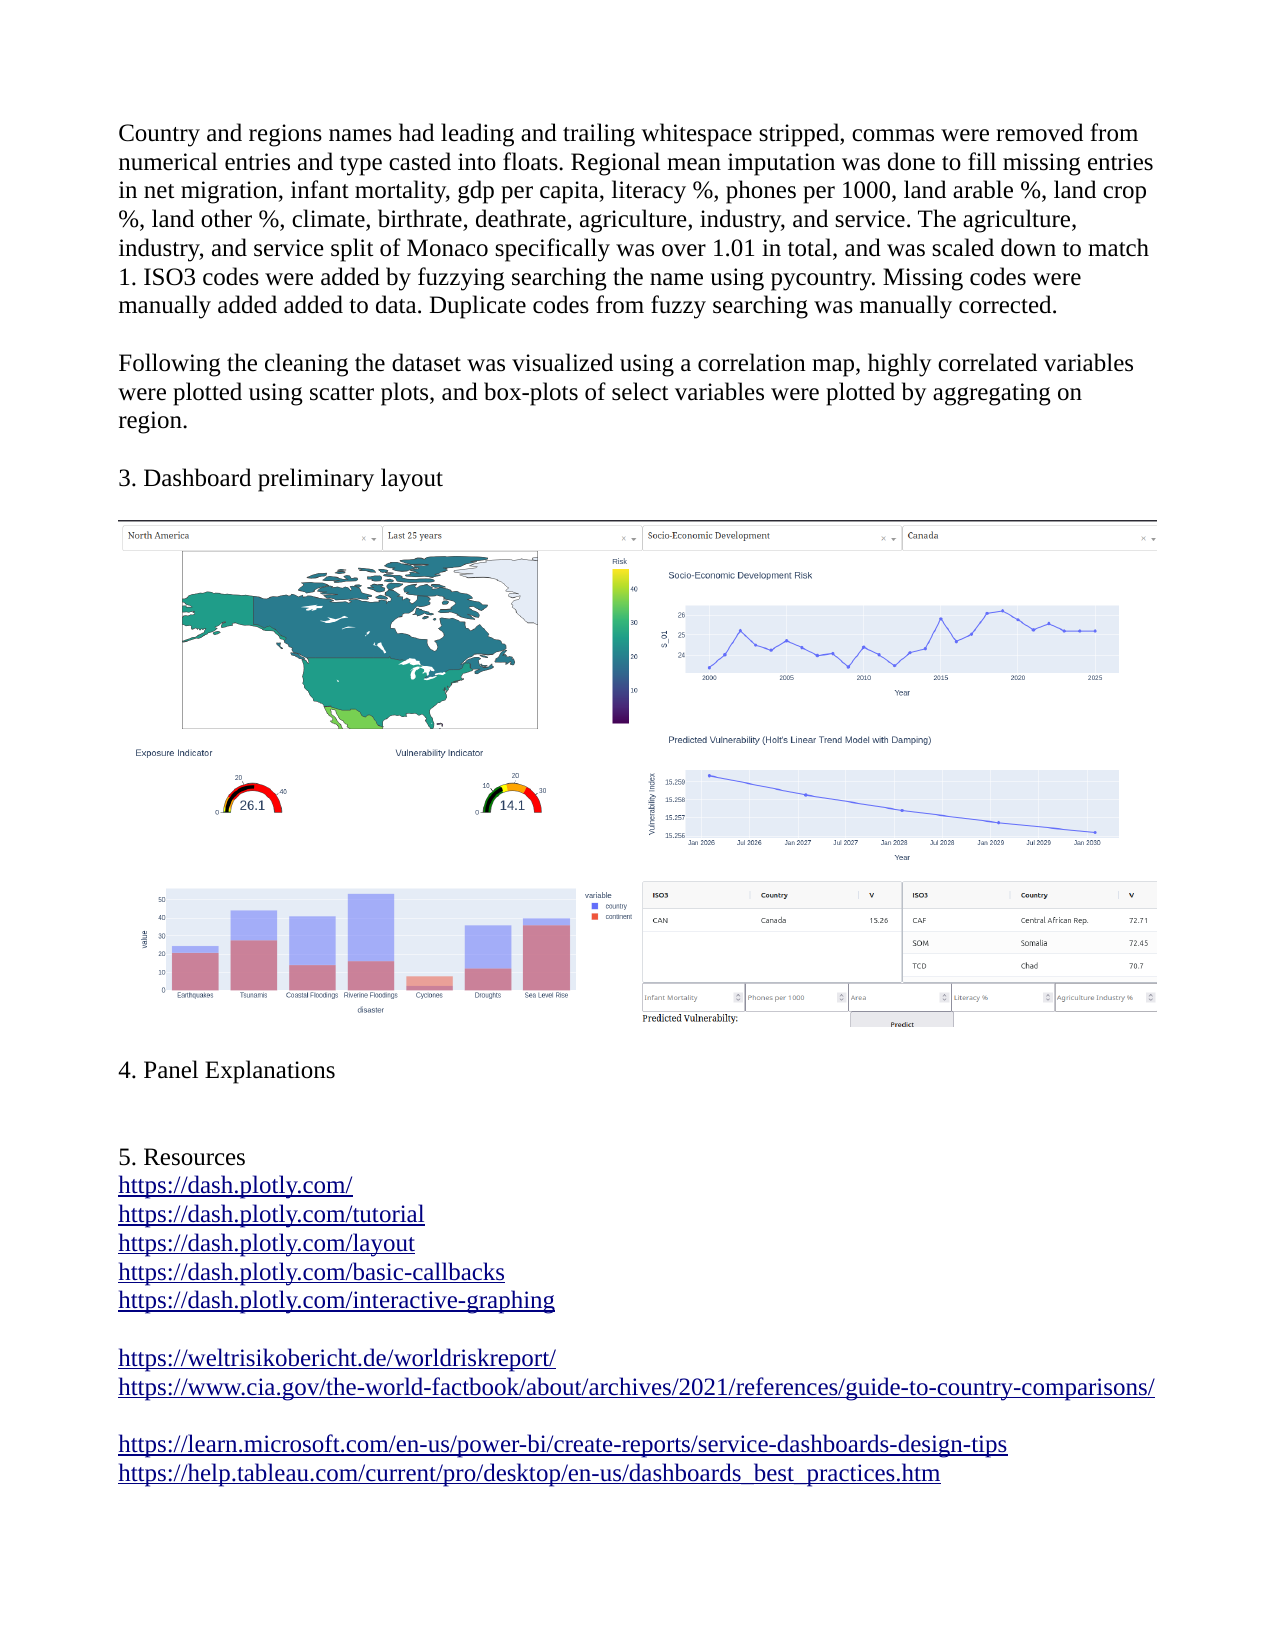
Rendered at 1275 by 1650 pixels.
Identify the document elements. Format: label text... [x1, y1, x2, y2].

text Country and regions names had leading and trailing whitespace stripped, commas were removed from numerical entries and type casted into floats. Regional mean imputation was done to fill missing entries in net migration, infant mortality, gdp per capita, literacy %, phones per 1000, land arable %, land crop %, land other %, climate, birthrate, deathrate, agriculture, industry, and service. The agriculture, industry, and service split of Monaco specifically was over 1.01 in total, and was scaled down to match 1. ISO3 codes were added by fuzzying searching the name using pycountry. Missing codes were manually added added to data. Duplicate codes from fuzzy searching was manually corrected. [118, 118, 1157, 319]
text https://www.cia.gov/the-world-factbook/about/archives/2021/references/guide-to-country-comparisons/ [118, 1372, 1157, 1400]
picture [118, 520, 1157, 1027]
text Following the cleaning the dataset was visualized using a correlation map, highly correlated variables were plotted using scatter plots, and box-plots of select variables were plotted by aggregating on region. [118, 348, 1157, 434]
text https://help.tableau.com/current/pro/desktop/en-us/dashboards_best_practices.htm [118, 1458, 1157, 1487]
text https://learn.microsoft.com/en-us/power-bi/create-reports/service-dashboards-design-tips [118, 1429, 1157, 1458]
text https://dash.plotly.com/basic-callbacks [118, 1257, 1157, 1285]
text https://dash.plotly.com/ [118, 1170, 1157, 1199]
text 5. Resources [118, 1142, 1157, 1170]
text https://dash.plotly.com/interactive-graphing [118, 1285, 1157, 1314]
text 4. Panel Explanations [118, 1055, 1157, 1084]
text 3. Dashboard preliminary layout [118, 463, 1157, 492]
text https://dash.plotly.com/tutorial [118, 1199, 1157, 1228]
text https://weltrisikobericht.de/worldriskreport/ [118, 1343, 1157, 1372]
text https://dash.plotly.com/layout [118, 1228, 1157, 1257]
